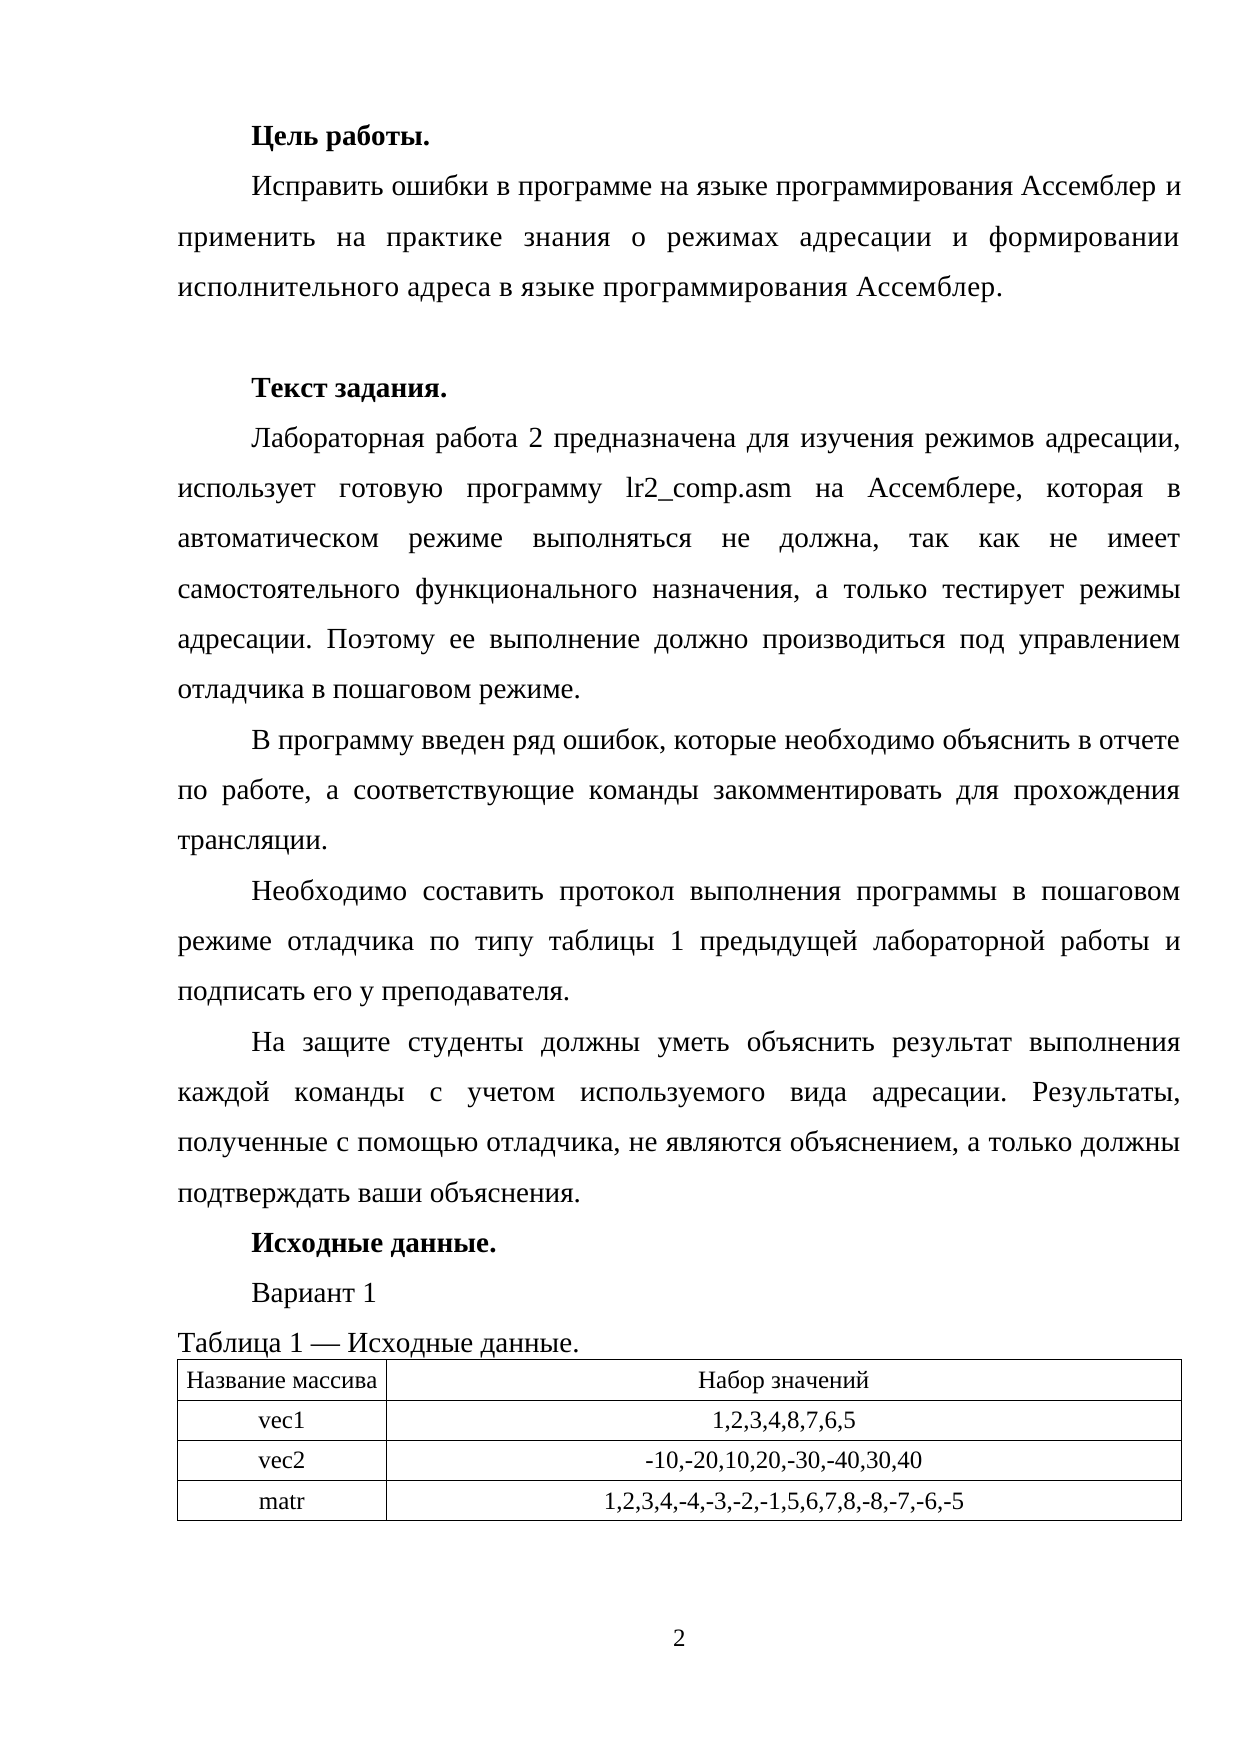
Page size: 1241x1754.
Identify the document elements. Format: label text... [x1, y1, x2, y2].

text Цель работы. [177, 118, 1181, 152]
text Исходные данные. [177, 1225, 1181, 1258]
table_cell matr [178, 1481, 386, 1520]
text Вариант 1 [177, 1275, 1181, 1309]
table_cell 1,2,3,4,-4,-3,-2,-1,5,6,7,8,-8,-7,-6,-5 [387, 1481, 1181, 1520]
table_cell 1,2,3,4,8,7,6,5 [387, 1401, 1181, 1440]
table_cell vec1 [178, 1401, 386, 1440]
table_header Набор значений [387, 1360, 1181, 1399]
table_header Название массива [178, 1360, 386, 1399]
table_cell -10,-20,10,20,-30,-40,30,40 [387, 1441, 1181, 1480]
text Необходимо составить протокол выполнения программы в пошаговом режиме отладчика по типу таблицы 1 предыдущей лабораторной работы и подписать его у преподавателя. [177, 873, 1181, 1007]
text На защите студенты должны уметь объяснить результат выполнения каждой команды с учетом используемого вида адресации. Результаты, полученные с помощью отладчика, не являются объяснением, а только должны подтверждать ваши объяснения. [177, 1024, 1181, 1208]
text Исправить ошибки в программе на языке программирования Ассемблер и применить на практике знания о режимах адресации и формировании исполнительного адреса в языке программирования Ассемблер. [177, 168, 1181, 303]
text В программу введен ряд ошибок, которые необходимо объяснить в отчете по работе, а соответствующие команды закомментировать для прохождения трансляции. [177, 722, 1181, 856]
table_cell vec2 [178, 1441, 386, 1480]
text Лабораторная работа 2 предназначена для изучения режимов адресации, использует готовую программу lr2_comp.asm на Ассемблере, которая в автоматическом режиме выполняться не должна, так как не имеет самостоятельного функционального назначения, а только тестирует режимы адресации. Поэтому ее выполнение должно производиться под управлением отладчика в пошаговом режиме. [177, 420, 1181, 705]
text Текст задания. [177, 370, 1181, 403]
text Таблица 1 — Исходные данные. [177, 1326, 1181, 1359]
